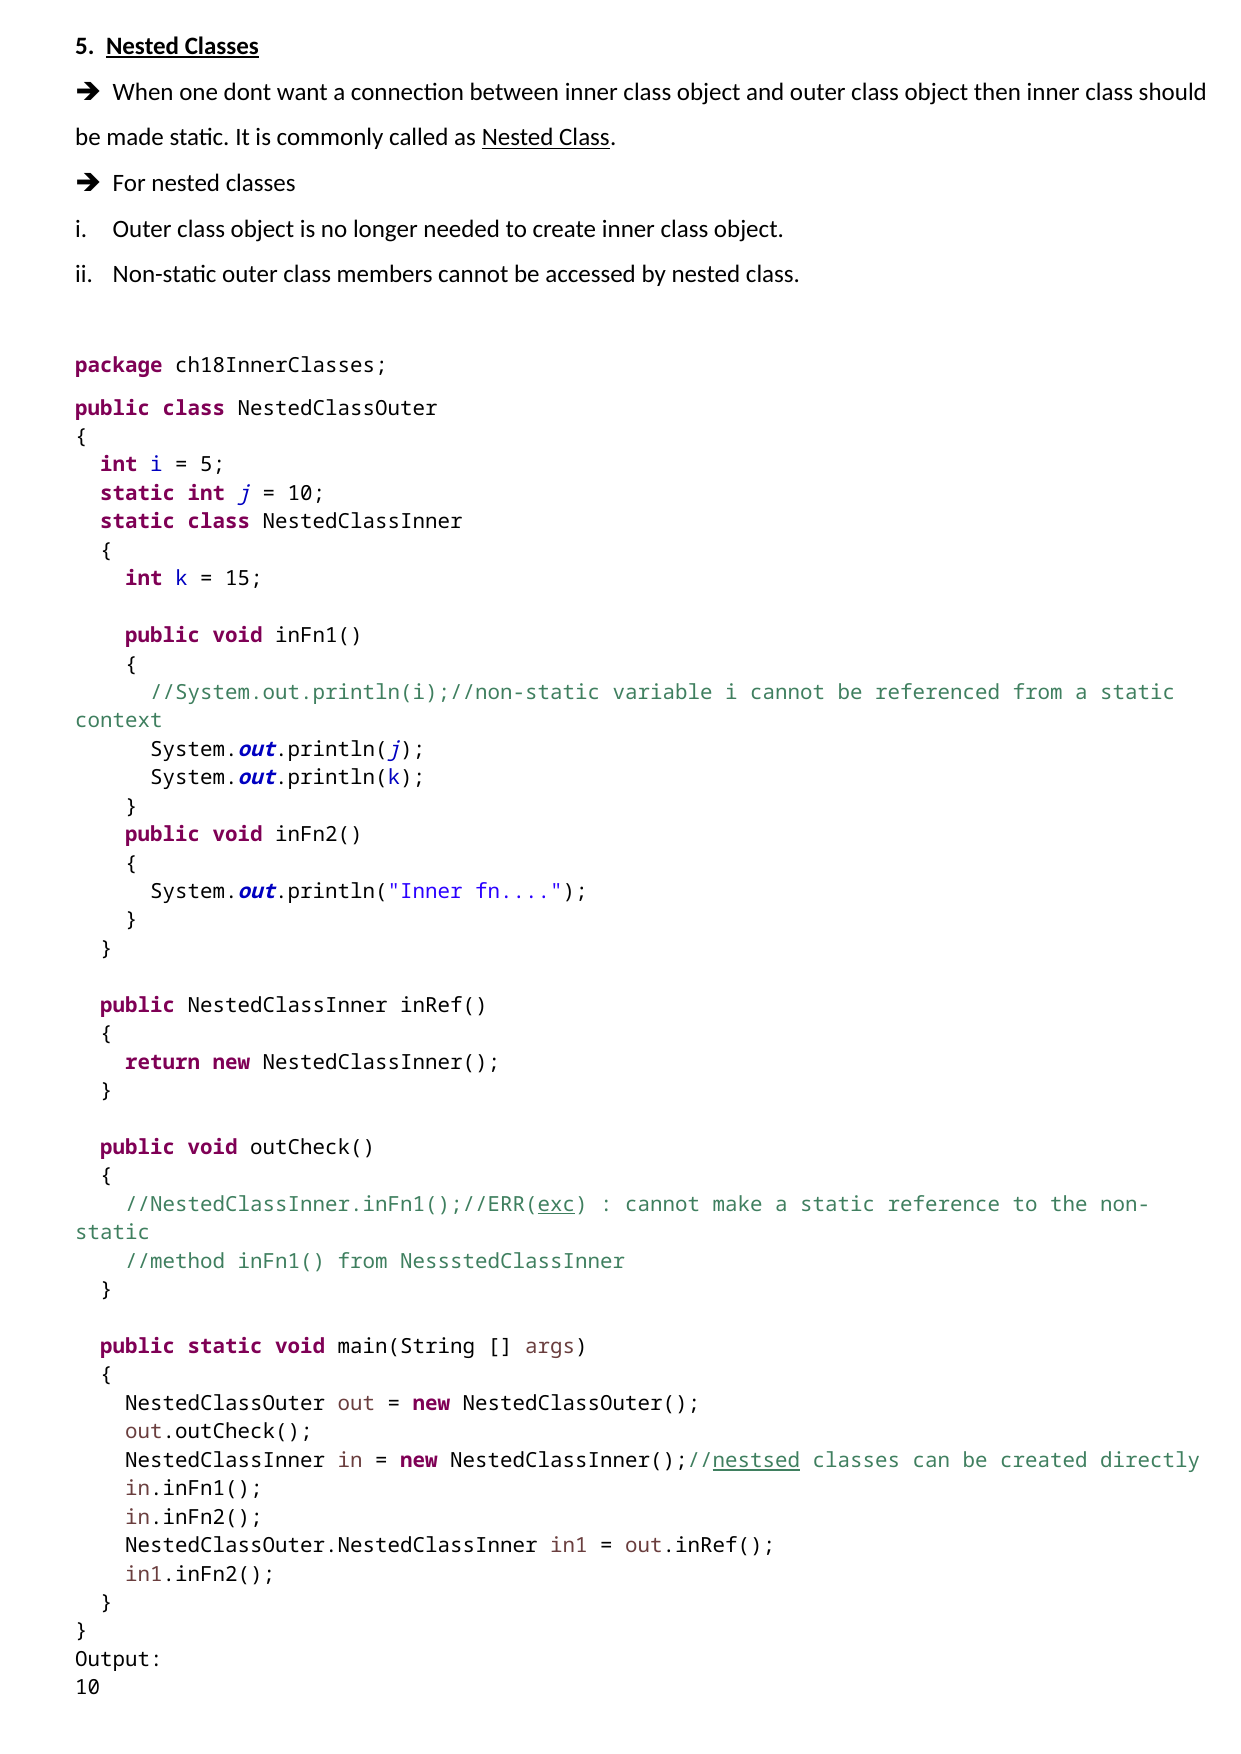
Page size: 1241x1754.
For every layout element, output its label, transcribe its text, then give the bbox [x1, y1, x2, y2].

text { [75, 535, 1211, 563]
list When one dont want a connection between inner class object and outer class object then inner class should be made static. It is commonly called as Nested Class. [75, 76, 1211, 152]
text { [75, 1161, 1211, 1189]
text { [75, 1359, 1211, 1388]
text in.inFn1(); [75, 1473, 1211, 1502]
text static int j = 10; [75, 478, 1211, 506]
text } [75, 1075, 1211, 1104]
text } [75, 1616, 1211, 1644]
text public void inFn2() [75, 819, 1211, 848]
text } [75, 1587, 1211, 1616]
text public class NestedClassOuter [75, 393, 1211, 421]
list For nested classes [75, 167, 1211, 198]
text System.out.println("Inner fn...."); [75, 876, 1211, 904]
text NestedClassOuter.NestedClassInner in1 = out.inRef(); [75, 1530, 1211, 1559]
text out.outCheck(); [75, 1416, 1211, 1445]
text { [75, 848, 1211, 876]
text public NestedClassInner inRef() [75, 990, 1211, 1018]
text } [75, 1274, 1211, 1303]
text 5. Nested Classes [75, 30, 1211, 61]
text } [75, 933, 1211, 961]
text in.inFn2(); [75, 1502, 1211, 1530]
text public void inFn1() [75, 620, 1211, 649]
text } [75, 791, 1211, 819]
text //System.out.println(i);//non-static variable i cannot be referenced from a static context [75, 677, 1211, 734]
text //NestedClassInner.inFn1();//ERR(exc) : cannot make a static reference to the non-static [75, 1189, 1211, 1246]
text int k = 15; [75, 563, 1211, 592]
text System.out.println(k); [75, 762, 1211, 791]
text //method inFn1() from NessstedClassInner [75, 1246, 1211, 1274]
text in1.inFn2(); [75, 1559, 1211, 1587]
text package ch18InnerClasses; [75, 350, 1211, 378]
list i. Outer class object is no longer needed to create inner class object. [75, 213, 1211, 243]
text System.out.println(j); [75, 734, 1211, 762]
text static class NestedClassInner [75, 506, 1211, 535]
list ii. Non-static outer class members cannot be accessed by nested class. [75, 259, 1211, 289]
text 10 [75, 1672, 1211, 1701]
text { [75, 1018, 1211, 1047]
text } [75, 904, 1211, 933]
text { [75, 421, 1211, 449]
text public static void main(String [] args) [75, 1331, 1211, 1359]
text { [75, 649, 1211, 677]
text int i = 5; [75, 449, 1211, 478]
text return new NestedClassInner(); [75, 1047, 1211, 1075]
text public void outCheck() [75, 1132, 1211, 1161]
text NestedClassInner in = new NestedClassInner();//nestsed classes can be created directly [75, 1445, 1211, 1473]
text Output: [75, 1644, 1211, 1672]
text NestedClassOuter out = new NestedClassOuter(); [75, 1388, 1211, 1416]
